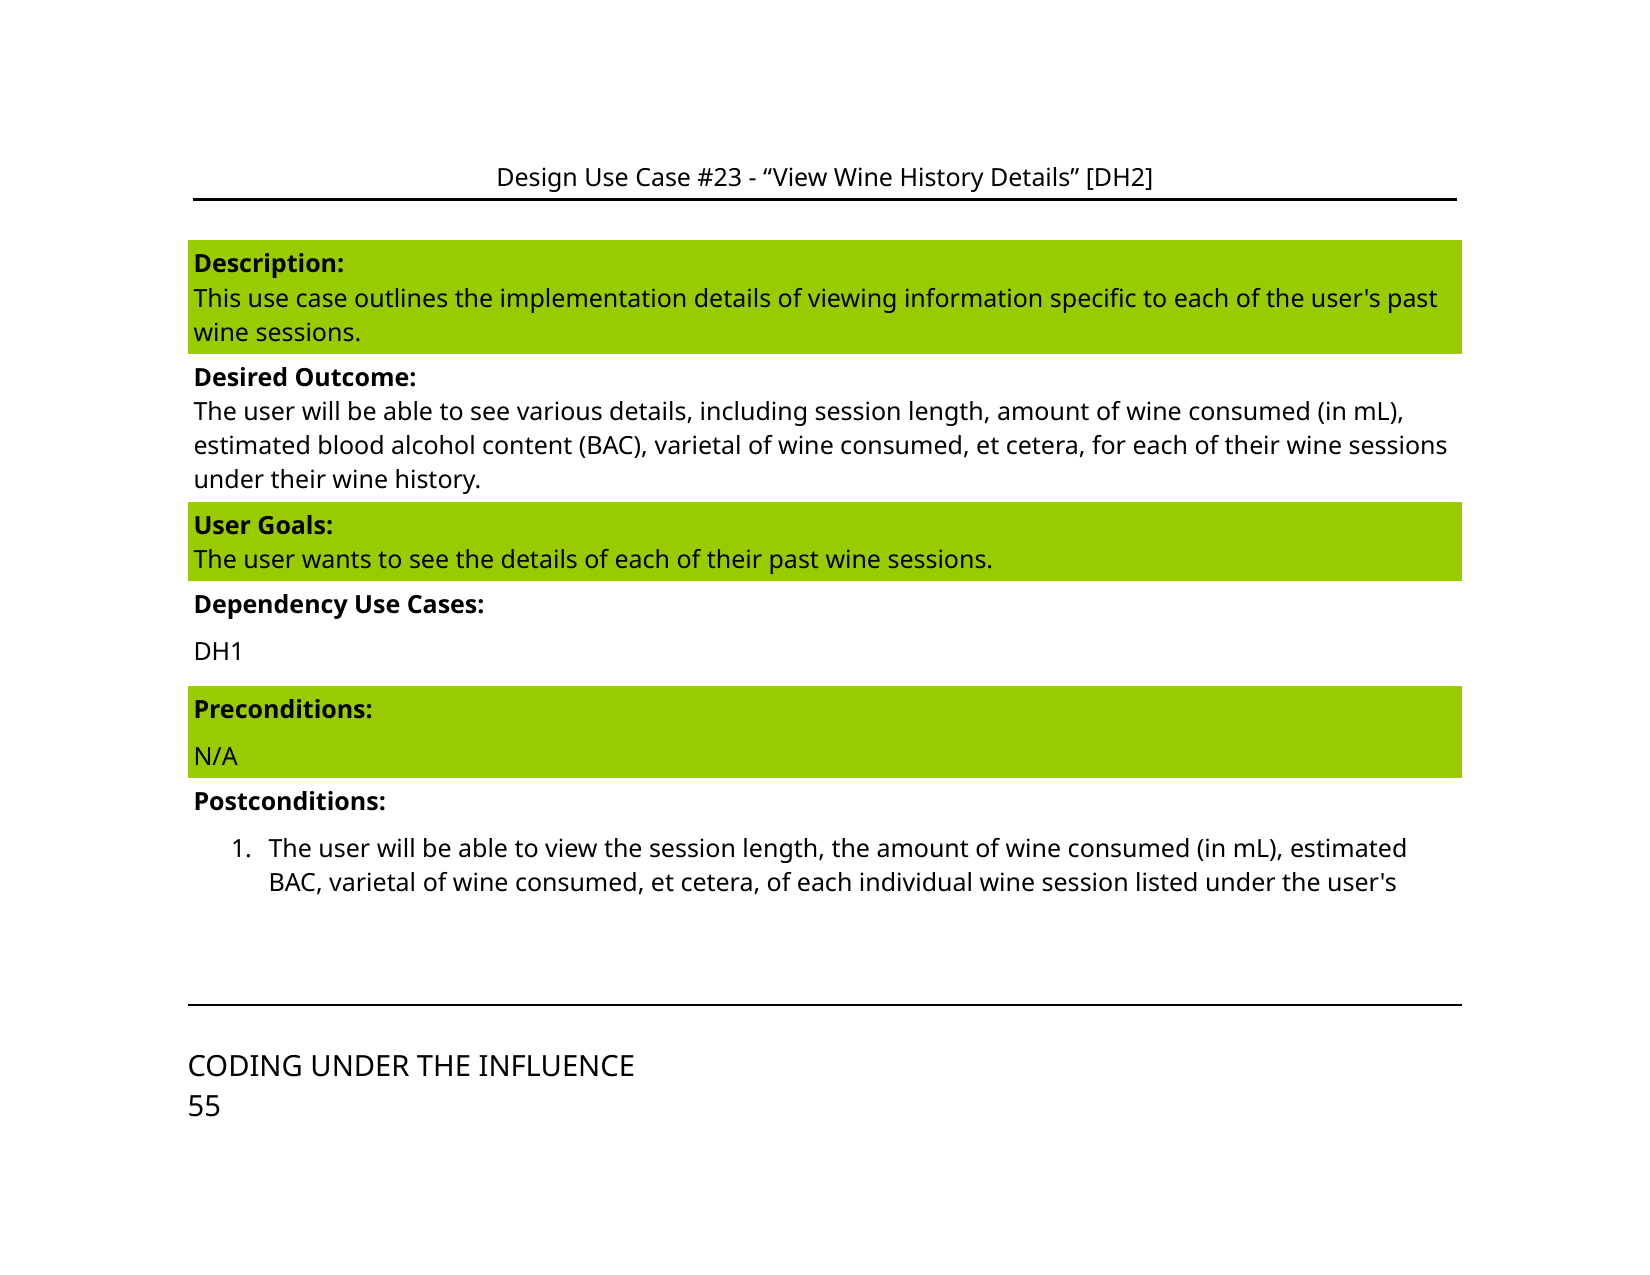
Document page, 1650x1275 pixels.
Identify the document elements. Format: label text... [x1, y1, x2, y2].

table_cell Desired Outcome: The user will be able to see various details, including session length, amount of wine consumed (in mL), estimated blood alcohol content (BAC), varietal of wine consumed, et cetera, for each of their wine sessions under their wine history. [188, 354, 1462, 502]
table_cell Description: This use case outlines the implementation details of viewing information specific to each of the user's past wine sessions. [188, 240, 1462, 354]
table_cell Postconditions: The user will be able to view the session length, the amount of wine consumed (in mL), estimated BAC, varietal of wine consumed, et cetera, of each individual wine session listed under the user's [188, 778, 1462, 904]
table_cell User Goals: The user wants to see the details of each of their past wine sessions. [188, 502, 1462, 581]
table_header Design Use Case #23 - “View Wine History Details” [DH2] [188, 150, 1462, 240]
table_cell Dependency Use Cases: DH1 [188, 581, 1462, 686]
table_cell Preconditions: N/A [188, 686, 1462, 778]
